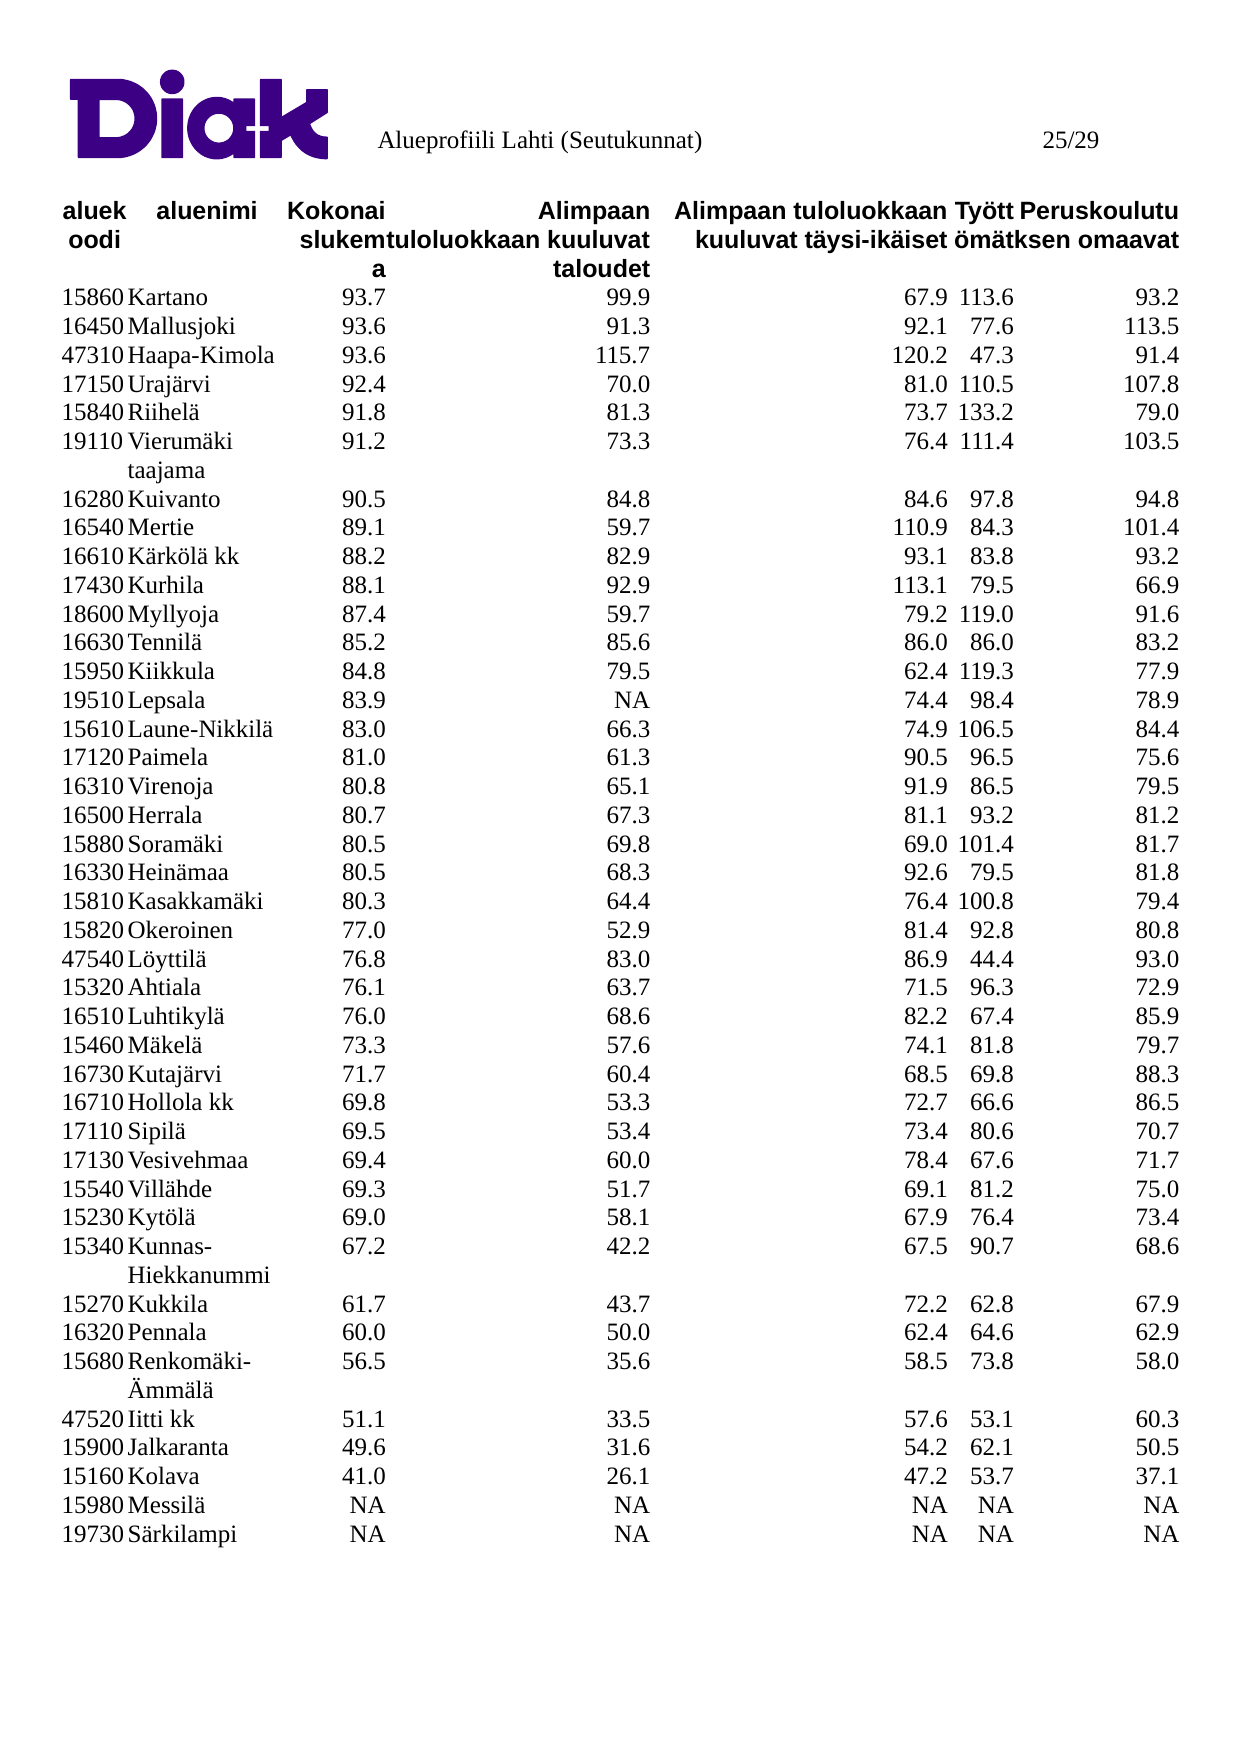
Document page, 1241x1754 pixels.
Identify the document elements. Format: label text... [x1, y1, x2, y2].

table_cell 80.6 [948, 1116, 1014, 1145]
table_cell 16500 [61, 800, 127, 829]
table_cell 81.8 [1014, 858, 1179, 886]
table_cell Kurhila [128, 570, 286, 599]
table_cell Okeroinen [128, 915, 286, 944]
table_cell Soramäki [128, 829, 286, 857]
table_cell 79.5 [948, 858, 1014, 886]
table_cell 61.7 [286, 1289, 385, 1317]
table_cell 93.6 [286, 311, 385, 340]
table_cell 81.3 [385, 398, 650, 426]
table_cell 91.6 [1014, 599, 1179, 627]
table_cell Heinämaa [128, 858, 286, 886]
table_cell Vierumäki taajama [128, 426, 286, 484]
table_cell 91.2 [286, 426, 385, 484]
table_cell 61.3 [385, 743, 650, 771]
table_cell NA [385, 1519, 650, 1547]
table_cell 68.5 [650, 1059, 948, 1087]
table_cell 86.5 [1014, 1088, 1179, 1116]
table_cell 47540 [61, 944, 127, 972]
table_cell 72.9 [1014, 973, 1179, 1001]
table_cell 83.0 [385, 944, 650, 972]
table_cell Kasakkamäki [128, 886, 286, 915]
table_cell 76.1 [286, 973, 385, 1001]
table_cell 47310 [61, 340, 127, 369]
table_cell Vesivehmaa [128, 1145, 286, 1174]
table_cell 69.8 [948, 1059, 1014, 1087]
table_cell 15900 [61, 1433, 127, 1461]
table_cell 53.1 [948, 1404, 1014, 1432]
table_cell 42.2 [385, 1231, 650, 1289]
table_cell 15540 [61, 1174, 127, 1202]
table_cell 15880 [61, 829, 127, 857]
table_cell 76.0 [286, 1001, 385, 1030]
table_cell 53.3 [385, 1088, 650, 1116]
table_cell 44.4 [948, 944, 1014, 972]
table_cell 110.5 [948, 369, 1014, 397]
table_cell 80.5 [286, 829, 385, 857]
table_cell 16540 [61, 513, 127, 541]
table_cell 76.4 [650, 426, 948, 484]
table_cell 62.9 [1014, 1318, 1179, 1346]
table_cell 81.8 [948, 1030, 1014, 1059]
table_cell 81.2 [1014, 800, 1179, 829]
table_cell 43.7 [385, 1289, 650, 1317]
table_cell 56.5 [286, 1346, 385, 1404]
table_cell 47.2 [650, 1461, 948, 1490]
table_cell 86.5 [948, 771, 1014, 800]
table_cell Kartano [128, 283, 286, 311]
table_cell Löyttilä [128, 944, 286, 972]
table_cell 100.8 [948, 886, 1014, 915]
table_cell 107.8 [1014, 369, 1179, 397]
table_cell 41.0 [286, 1461, 385, 1490]
table_cell 98.4 [948, 685, 1014, 714]
table_cell 73.4 [1014, 1203, 1179, 1231]
table_cell 58.5 [650, 1346, 948, 1404]
table_cell 17430 [61, 570, 127, 599]
table_cell 15160 [61, 1461, 127, 1490]
table_cell NA [385, 1490, 650, 1519]
table_cell 85.2 [286, 628, 385, 656]
table_cell Villähde [128, 1174, 286, 1202]
table_cell 33.5 [385, 1404, 650, 1432]
table_cell 111.4 [948, 426, 1014, 484]
table_cell 73.3 [286, 1030, 385, 1059]
table_cell 15340 [61, 1231, 127, 1289]
table_cell 87.4 [286, 599, 385, 627]
table_cell 60.4 [385, 1059, 650, 1087]
table_cell 92.6 [650, 858, 948, 886]
table_cell 81.4 [650, 915, 948, 944]
table_cell 19110 [61, 426, 127, 484]
table_cell 76.8 [286, 944, 385, 972]
table_cell 17130 [61, 1145, 127, 1174]
table_cell Kytölä [128, 1203, 286, 1231]
table_cell Kolava [128, 1461, 286, 1490]
table_cell 19730 [61, 1519, 127, 1547]
table_cell 78.9 [1014, 685, 1179, 714]
table_cell Tennilä [128, 628, 286, 656]
table_cell Messilä [128, 1490, 286, 1519]
table_cell 77.6 [948, 311, 1014, 340]
table_cell 92.1 [650, 311, 948, 340]
table_cell 115.7 [385, 340, 650, 369]
table_cell 57.6 [650, 1404, 948, 1432]
table_cell 106.5 [948, 714, 1014, 742]
table_cell 86.0 [650, 628, 948, 656]
table_cell 110.9 [650, 513, 948, 541]
table_cell NA [948, 1519, 1014, 1547]
table_cell 84.8 [286, 656, 385, 685]
table_cell 79.2 [650, 599, 948, 627]
table_cell Kukkila [128, 1289, 286, 1317]
table_cell 69.0 [650, 829, 948, 857]
table_cell 84.3 [948, 513, 1014, 541]
table_cell 67.9 [1014, 1289, 1179, 1317]
table_cell 83.9 [286, 685, 385, 714]
table_cell 68.6 [1014, 1231, 1179, 1289]
table_cell 16310 [61, 771, 127, 800]
table_cell 93.0 [1014, 944, 1179, 972]
table_cell 58.1 [385, 1203, 650, 1231]
table_cell 77.0 [286, 915, 385, 944]
table_header aluenimi [128, 196, 286, 282]
table_cell 17150 [61, 369, 127, 397]
table_cell 67.4 [948, 1001, 1014, 1030]
table_cell 81.7 [1014, 829, 1179, 857]
table_cell 16630 [61, 628, 127, 656]
table_cell 93.1 [650, 541, 948, 570]
table_cell 93.7 [286, 283, 385, 311]
table_cell 67.3 [385, 800, 650, 829]
table_cell Renkomäki-Ämmälä [128, 1346, 286, 1404]
table_cell 86.0 [948, 628, 1014, 656]
table_cell 80.3 [286, 886, 385, 915]
table_cell Särkilampi [128, 1519, 286, 1547]
table_cell 62.8 [948, 1289, 1014, 1317]
table_cell 88.2 [286, 541, 385, 570]
table_cell 16710 [61, 1088, 127, 1116]
table_cell 80.8 [1014, 915, 1179, 944]
table_cell 69.4 [286, 1145, 385, 1174]
table_cell 47520 [61, 1404, 127, 1432]
table_cell 91.9 [650, 771, 948, 800]
table_cell 69.1 [650, 1174, 948, 1202]
table_cell 81.2 [948, 1174, 1014, 1202]
table_cell 15270 [61, 1289, 127, 1317]
table_header aluekoodi [61, 196, 127, 282]
table_cell 60.0 [385, 1145, 650, 1174]
table_cell 66.3 [385, 714, 650, 742]
table_cell 64.4 [385, 886, 650, 915]
table_cell 62.4 [650, 656, 948, 685]
table_cell 19510 [61, 685, 127, 714]
table_cell Kuivanto [128, 484, 286, 512]
table_cell 73.7 [650, 398, 948, 426]
table_cell 15860 [61, 283, 127, 311]
table_cell 74.4 [650, 685, 948, 714]
table_cell 69.3 [286, 1174, 385, 1202]
table_cell 68.6 [385, 1001, 650, 1030]
table_cell 66.9 [1014, 570, 1179, 599]
table_cell 85.9 [1014, 1001, 1179, 1030]
table_cell Jalkaranta [128, 1433, 286, 1461]
table_cell 71.7 [1014, 1145, 1179, 1174]
table_cell 81.0 [286, 743, 385, 771]
table_cell 67.5 [650, 1231, 948, 1289]
table_cell 79.5 [1014, 771, 1179, 800]
table_cell 80.5 [286, 858, 385, 886]
table_cell 16610 [61, 541, 127, 570]
table_cell 96.5 [948, 743, 1014, 771]
table_cell 79.0 [1014, 398, 1179, 426]
table_cell 67.2 [286, 1231, 385, 1289]
table_cell 15680 [61, 1346, 127, 1404]
table_cell Luhtikylä [128, 1001, 286, 1030]
table_cell 53.7 [948, 1461, 1014, 1490]
table_cell 101.4 [948, 829, 1014, 857]
table_cell 113.1 [650, 570, 948, 599]
table_cell Kiikkula [128, 656, 286, 685]
table_cell 37.1 [1014, 1461, 1179, 1490]
table_cell 94.8 [1014, 484, 1179, 512]
table_cell 15460 [61, 1030, 127, 1059]
table_cell 50.0 [385, 1318, 650, 1346]
table_cell 113.6 [948, 283, 1014, 311]
table_cell Sipilä [128, 1116, 286, 1145]
table_cell 82.9 [385, 541, 650, 570]
table_cell 68.3 [385, 858, 650, 886]
table_cell 35.6 [385, 1346, 650, 1404]
table_cell 76.4 [650, 886, 948, 915]
table_cell Mertie [128, 513, 286, 541]
table_cell 103.5 [1014, 426, 1179, 484]
table_cell NA [1014, 1519, 1179, 1547]
table_cell Myllyoja [128, 599, 286, 627]
table_cell Paimela [128, 743, 286, 771]
table_header Alimpaan tuloluokkaan kuuluvat taloudet [385, 196, 650, 282]
table_cell 119.0 [948, 599, 1014, 627]
table_cell 65.1 [385, 771, 650, 800]
table_cell 91.4 [1014, 340, 1179, 369]
table_cell 70.7 [1014, 1116, 1179, 1145]
table_cell 83.0 [286, 714, 385, 742]
table_cell 73.4 [650, 1116, 948, 1145]
table_cell 49.6 [286, 1433, 385, 1461]
table_cell 73.3 [385, 426, 650, 484]
table_cell 93.2 [1014, 541, 1179, 570]
table_cell 79.7 [1014, 1030, 1179, 1059]
table_cell 15610 [61, 714, 127, 742]
table_cell NA [650, 1490, 948, 1519]
table_cell 88.1 [286, 570, 385, 599]
table_cell 69.8 [385, 829, 650, 857]
table_cell Laune-Nikkilä [128, 714, 286, 742]
table_cell Urajärvi [128, 369, 286, 397]
table_cell 91.8 [286, 398, 385, 426]
table_cell 67.6 [948, 1145, 1014, 1174]
table_cell Lepsala [128, 685, 286, 714]
table_cell 80.8 [286, 771, 385, 800]
table_cell 52.9 [385, 915, 650, 944]
table_cell 120.2 [650, 340, 948, 369]
table_cell 90.5 [286, 484, 385, 512]
table_cell 79.5 [948, 570, 1014, 599]
table_cell 54.2 [650, 1433, 948, 1461]
table_cell 60.3 [1014, 1404, 1179, 1432]
table_cell 73.8 [948, 1346, 1014, 1404]
table_header Alimpaan tuloluokkaan kuuluvat täysi-ikäiset [650, 196, 948, 282]
table_cell 74.1 [650, 1030, 948, 1059]
table_cell 75.0 [1014, 1174, 1179, 1202]
table_cell Ahtiala [128, 973, 286, 1001]
table_cell 79.4 [1014, 886, 1179, 915]
table_cell 99.9 [385, 283, 650, 311]
table_cell 50.5 [1014, 1433, 1179, 1461]
table_cell 83.2 [1014, 628, 1179, 656]
table_cell 57.6 [385, 1030, 650, 1059]
table_cell 51.1 [286, 1404, 385, 1432]
table_cell 16730 [61, 1059, 127, 1087]
table_cell 101.4 [1014, 513, 1179, 541]
table_cell 66.6 [948, 1088, 1014, 1116]
table_cell 16450 [61, 311, 127, 340]
table_cell 16320 [61, 1318, 127, 1346]
table_cell 89.1 [286, 513, 385, 541]
table_cell Hollola kk [128, 1088, 286, 1116]
table_cell Iitti kk [128, 1404, 286, 1432]
table_cell 88.3 [1014, 1059, 1179, 1087]
table_cell 86.9 [650, 944, 948, 972]
table_cell Mallusjoki [128, 311, 286, 340]
table_cell 15810 [61, 886, 127, 915]
table_cell NA [948, 1490, 1014, 1519]
table_cell 75.6 [1014, 743, 1179, 771]
table_header Kokonaislukema [286, 196, 385, 282]
table_cell NA [650, 1519, 948, 1547]
table_cell Haapa-Kimola [128, 340, 286, 369]
table_cell 47.3 [948, 340, 1014, 369]
table_cell 81.0 [650, 369, 948, 397]
table_cell Herrala [128, 800, 286, 829]
table_cell 93.6 [286, 340, 385, 369]
table_cell 26.1 [385, 1461, 650, 1490]
table_cell 80.7 [286, 800, 385, 829]
table_cell 113.5 [1014, 311, 1179, 340]
table_cell 15320 [61, 973, 127, 1001]
table_cell 31.6 [385, 1433, 650, 1461]
table_cell Mäkelä [128, 1030, 286, 1059]
table_cell 91.3 [385, 311, 650, 340]
table_cell 63.7 [385, 973, 650, 1001]
table_cell 60.0 [286, 1318, 385, 1346]
table_cell 62.1 [948, 1433, 1014, 1461]
table_cell 69.0 [286, 1203, 385, 1231]
table_cell 67.9 [650, 1203, 948, 1231]
table_cell Kunnas-Hiekkanummi [128, 1231, 286, 1289]
table_cell 59.7 [385, 513, 650, 541]
table_cell 58.0 [1014, 1346, 1179, 1404]
table_cell NA [1014, 1490, 1179, 1519]
table_cell 69.8 [286, 1088, 385, 1116]
table_cell 15230 [61, 1203, 127, 1231]
table_cell 93.2 [1014, 283, 1179, 311]
table_cell 72.7 [650, 1088, 948, 1116]
table_cell Virenoja [128, 771, 286, 800]
table_cell NA [286, 1519, 385, 1547]
table_cell Riihelä [128, 398, 286, 426]
table_cell 92.8 [948, 915, 1014, 944]
table_cell 71.5 [650, 973, 948, 1001]
table_cell 18600 [61, 599, 127, 627]
table_cell 81.1 [650, 800, 948, 829]
table_cell 15980 [61, 1490, 127, 1519]
table_cell 53.4 [385, 1116, 650, 1145]
table_header Työttömät [948, 196, 1014, 282]
table_cell 16280 [61, 484, 127, 512]
table_cell NA [385, 685, 650, 714]
table_cell 15820 [61, 915, 127, 944]
table_cell 83.8 [948, 541, 1014, 570]
table_cell 93.2 [948, 800, 1014, 829]
table_cell 82.2 [650, 1001, 948, 1030]
table_cell 78.4 [650, 1145, 948, 1174]
table_cell NA [286, 1490, 385, 1519]
table_cell 76.4 [948, 1203, 1014, 1231]
table_cell 97.8 [948, 484, 1014, 512]
table_cell 67.9 [650, 283, 948, 311]
table_cell Kutajärvi [128, 1059, 286, 1087]
table_cell 74.9 [650, 714, 948, 742]
table_cell 96.3 [948, 973, 1014, 1001]
table_cell 64.6 [948, 1318, 1014, 1346]
table_cell 69.5 [286, 1116, 385, 1145]
table_cell 84.6 [650, 484, 948, 512]
table_cell 15840 [61, 398, 127, 426]
table_cell 51.7 [385, 1174, 650, 1202]
table_cell Pennala [128, 1318, 286, 1346]
table_cell 59.7 [385, 599, 650, 627]
table_cell 90.5 [650, 743, 948, 771]
table_cell 16510 [61, 1001, 127, 1030]
table_cell 119.3 [948, 656, 1014, 685]
table_cell 85.6 [385, 628, 650, 656]
table_cell 62.4 [650, 1318, 948, 1346]
table_cell 15950 [61, 656, 127, 685]
table_header Peruskoulutuksen omaavat [1014, 196, 1179, 282]
table_cell 79.5 [385, 656, 650, 685]
table_cell 77.9 [1014, 656, 1179, 685]
table_cell 90.7 [948, 1231, 1014, 1289]
table_cell 16330 [61, 858, 127, 886]
table_cell 17120 [61, 743, 127, 771]
table_cell 133.2 [948, 398, 1014, 426]
table_cell 92.9 [385, 570, 650, 599]
table_cell 72.2 [650, 1289, 948, 1317]
table_cell 92.4 [286, 369, 385, 397]
table_cell 84.8 [385, 484, 650, 512]
table_cell 84.4 [1014, 714, 1179, 742]
table_cell Kärkölä kk [128, 541, 286, 570]
table_cell 71.7 [286, 1059, 385, 1087]
table_cell 17110 [61, 1116, 127, 1145]
table_cell 70.0 [385, 369, 650, 397]
